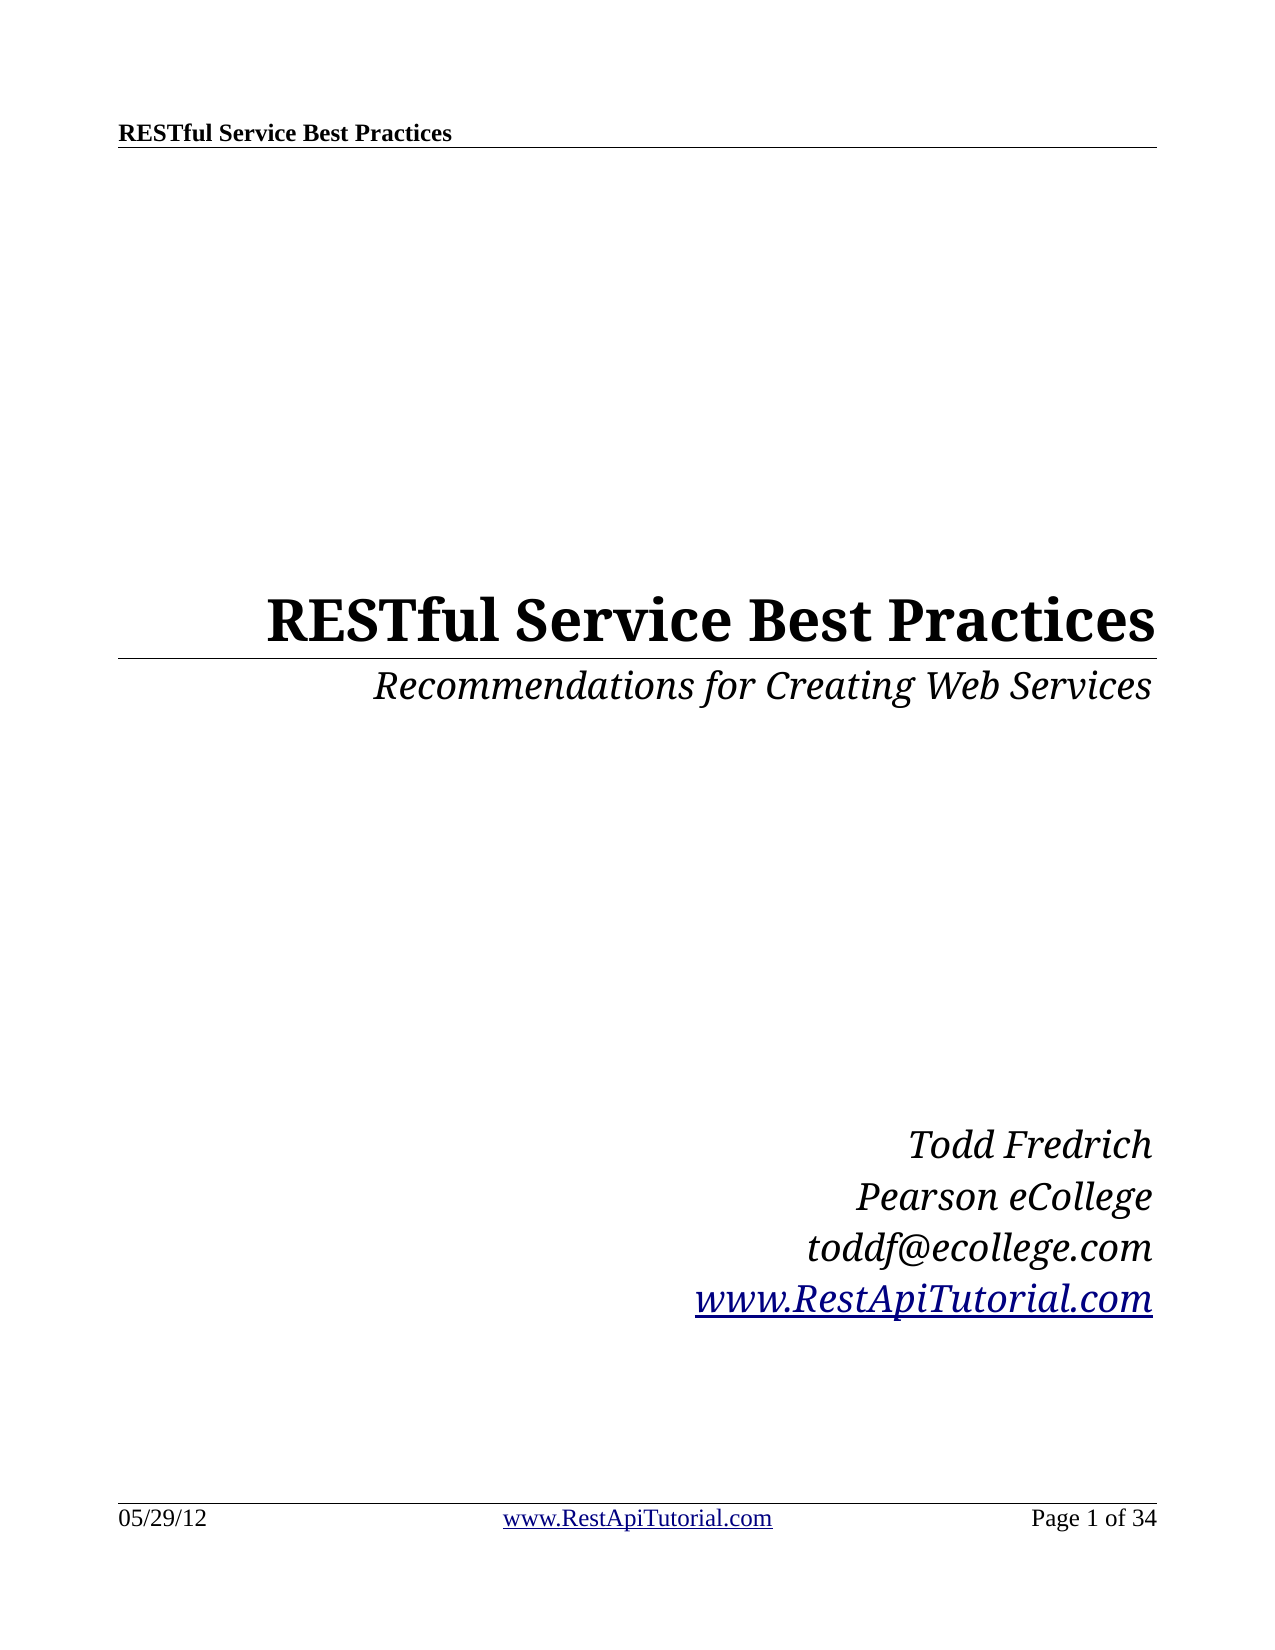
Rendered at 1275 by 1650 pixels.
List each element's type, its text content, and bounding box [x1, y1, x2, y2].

subtitle Todd Fredrich [118, 1119, 1157, 1170]
subtitle RESTful Service Best Practices [118, 579, 1157, 658]
subtitle Recommendations for Creating Web Services [118, 659, 1157, 711]
subtitle toddf@ecollege.com [118, 1221, 1157, 1272]
subtitle Pearson eCollege [118, 1170, 1157, 1221]
subtitle www.RestApiTutorial.com [118, 1272, 1157, 1323]
